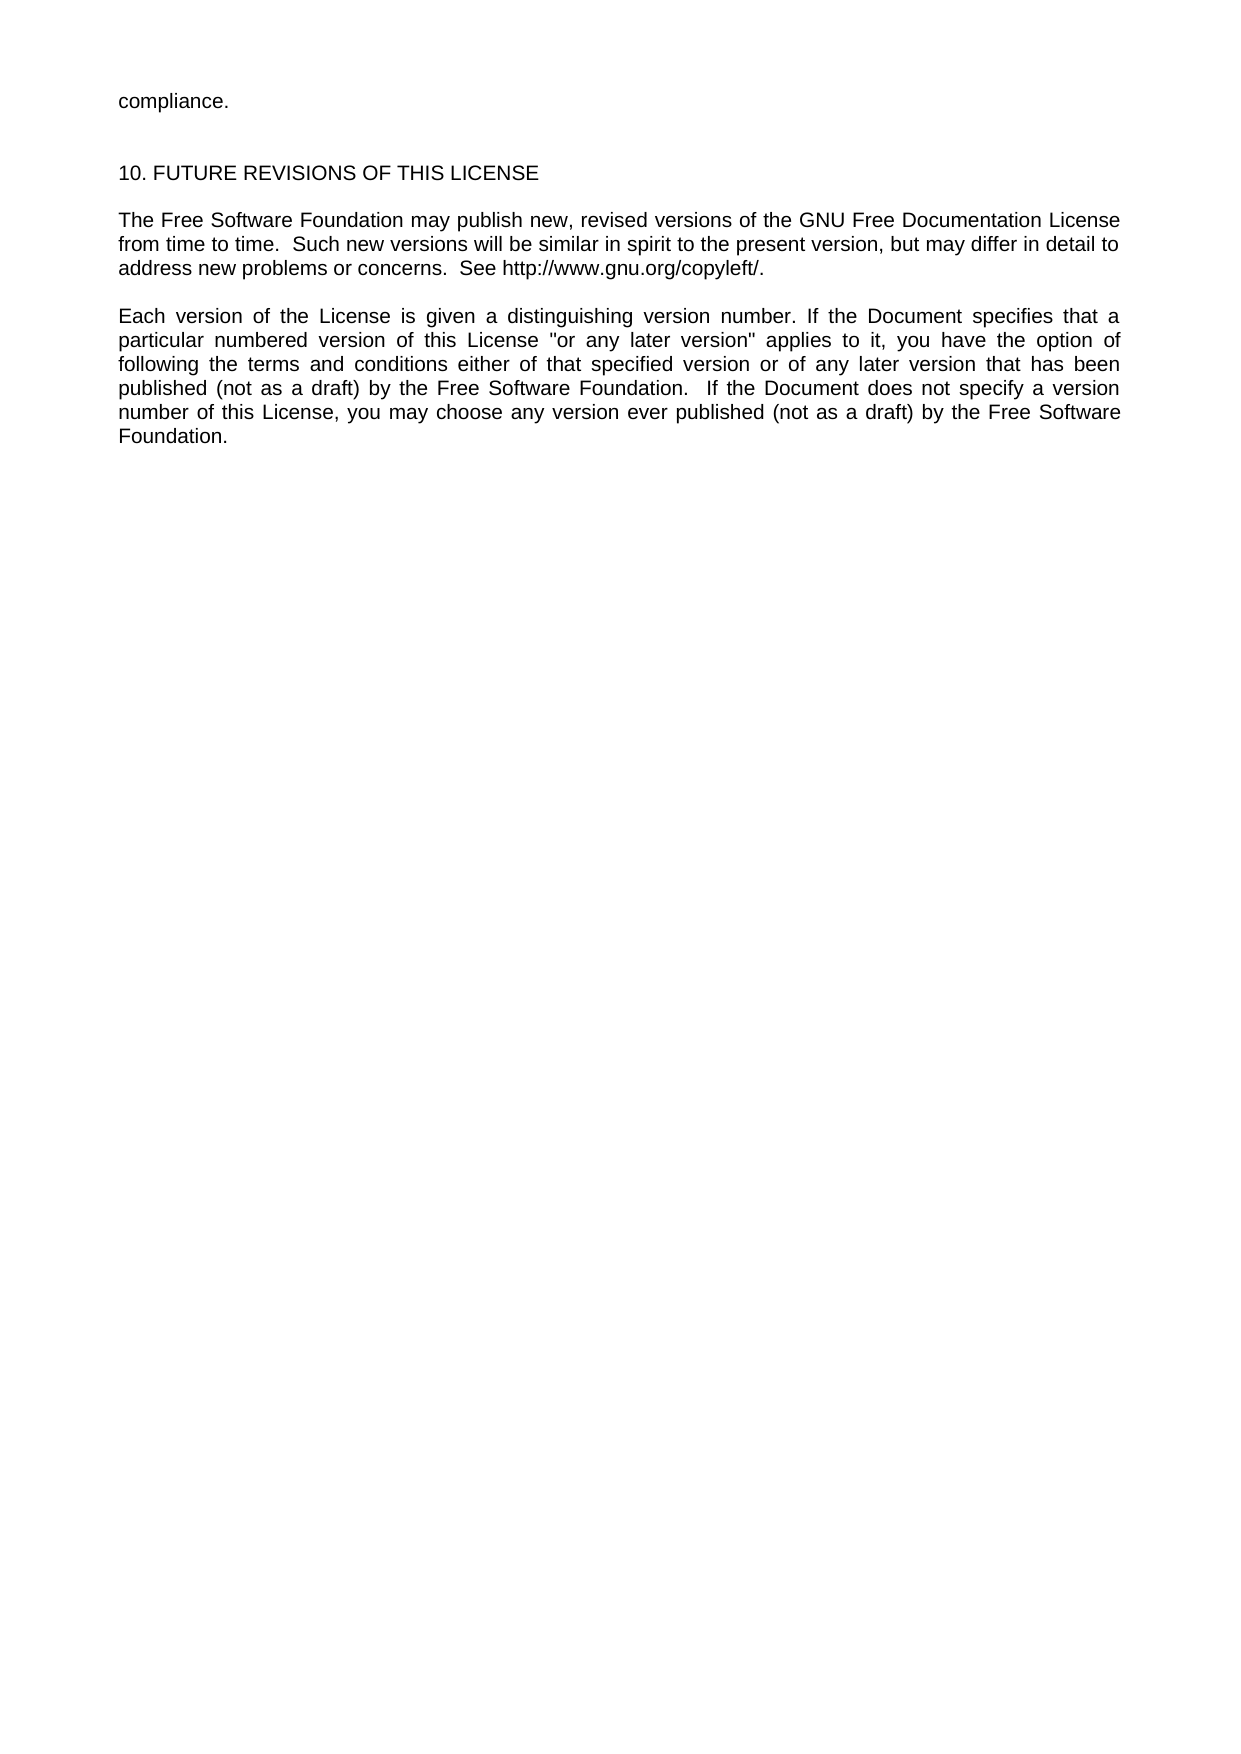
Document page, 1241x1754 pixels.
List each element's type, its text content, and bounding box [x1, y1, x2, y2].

text The Free Software Foundation may publish new, revised versions of the GNU Free Documentation License from time to time. Such new versions will be similar in spirit to the present version, but may differ in detail to address new problems or concerns. See http://www.gnu.org/copyleft/. [118, 208, 1122, 280]
text compliance. [118, 88, 1122, 112]
text Each version of the License is given a distinguishing version number. If the Document specifies that a particular numbered version of this License "or any later version" applies to it, you have the option of following the terms and conditions either of that specified version or of any later version that has been published (not as a draft) by the Free Software Foundation. If the Document does not specify a version number of this License, you may choose any version ever published (not as a draft) by the Free Software Foundation. [118, 304, 1122, 448]
text 10. FUTURE REVISIONS OF THIS LICENSE [118, 160, 1122, 184]
